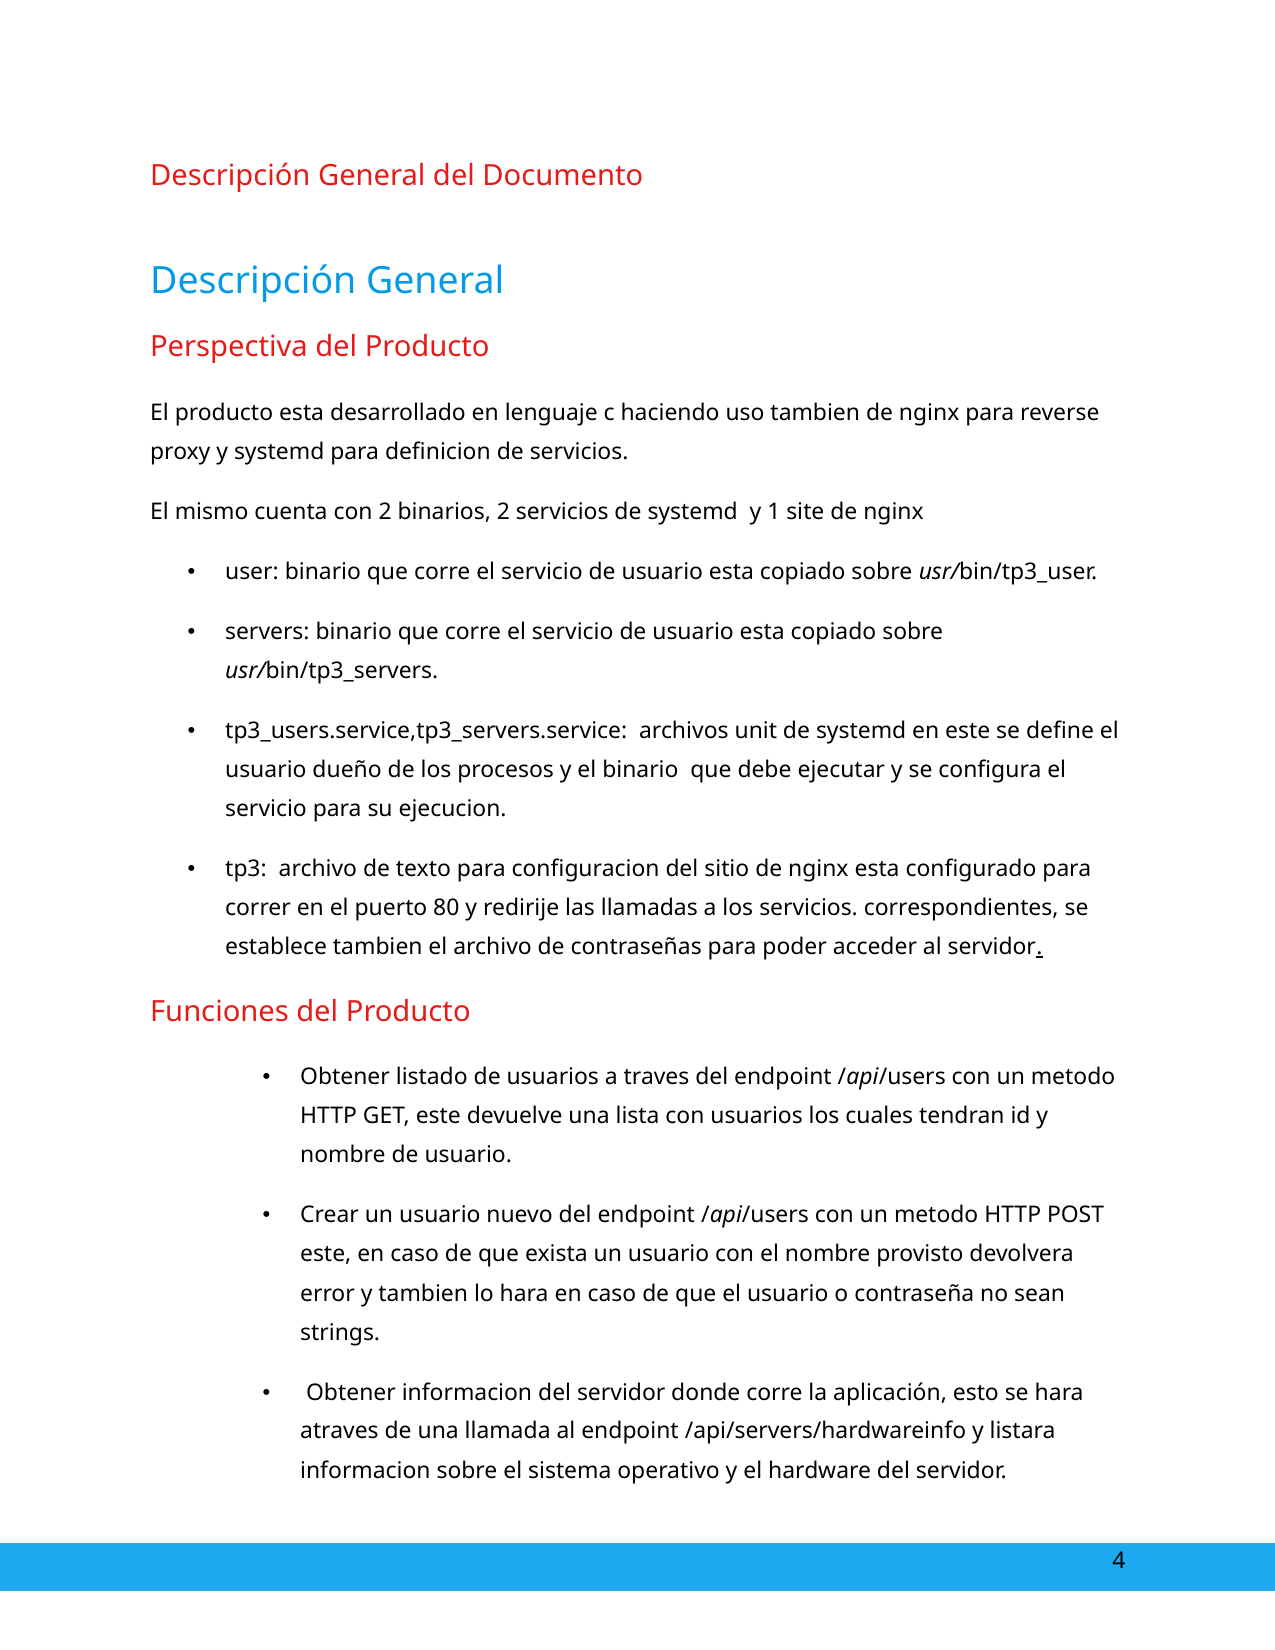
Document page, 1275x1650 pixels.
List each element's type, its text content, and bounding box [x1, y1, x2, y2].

subtitle Descripción General del Documento [150, 154, 1125, 194]
list tp3_users.service,tp3_servers.service: archivos unit de systemd en este se define el usuario dueño de los procesos y el binario que debe ejecutar y se configura el servicio para su ejecucion. [187, 714, 1125, 823]
list Crear un usuario nuevo del endpoint /api/users con un metodo HTTP POST este, en caso de que exista un usuario con el nombre provisto devolvera error y tambien lo hara en caso de que el usuario o contraseña no sean strings. [262, 1198, 1125, 1347]
list tp3: archivo de texto para configuracion del sitio de nginx esta configurado para correr en el puerto 80 y redirije las llamadas a los servicios. correspondientes, se establece tambien el archivo de contraseñas para poder acceder al servidor. [187, 852, 1125, 961]
list servers: binario que corre el servicio de usuario esta copiado sobre usr/bin/tp3_servers. [187, 615, 1125, 685]
list Obtener listado de usuarios a traves del endpoint /api/users con un metodo HTTP GET, este devuelve una lista con usuarios los cuales tendran id y nombre de usuario. [262, 1060, 1125, 1170]
subtitle Funciones del Producto [150, 990, 1125, 1029]
list Obtener informacion del servidor donde corre la aplicación, esto se hara atraves de una llamada al endpoint /api/servers/hardwareinfo y listara informacion sobre el sistema operativo y el hardware del servidor. [262, 1375, 1125, 1485]
subtitle Perspectiva del Producto [150, 326, 1125, 365]
picture [0, 1543, 1275, 1591]
text El mismo cuenta con 2 binarios, 2 servicios de systemd y 1 site de nginx [150, 495, 1125, 526]
subtitle Descripción General [150, 254, 1125, 305]
list user: binario que corre el servicio de usuario esta copiado sobre usr/bin/tp3_user. [187, 555, 1125, 586]
text El producto esta desarrollado en lenguaje c haciendo uso tambien de nginx para reverse proxy y systemd para definicion de servicios. [150, 396, 1125, 466]
